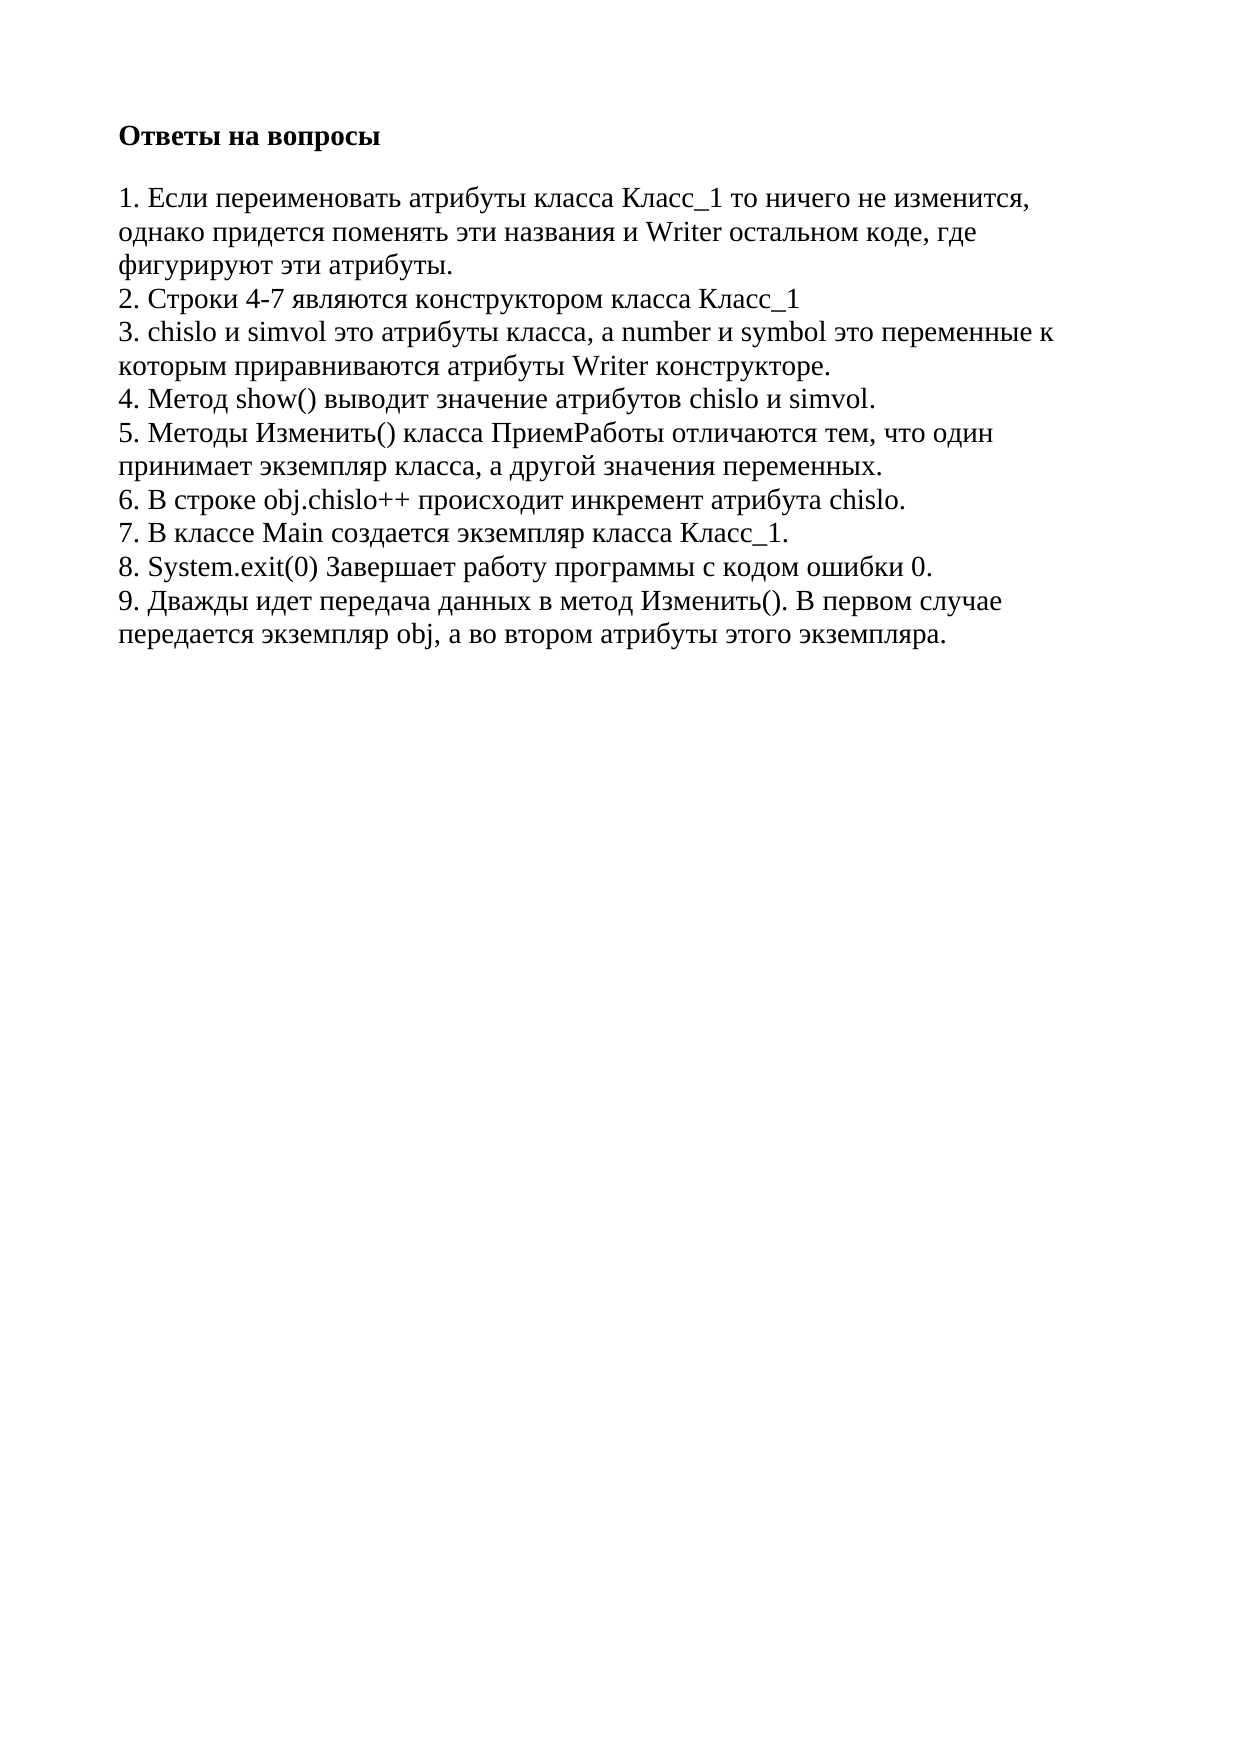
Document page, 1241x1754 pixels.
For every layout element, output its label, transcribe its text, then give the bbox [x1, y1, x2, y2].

list 6. В строке obj.chislo++ происходит инкремент атрибута chislo. [118, 482, 1122, 516]
list 3. chislo и simvol это атрибуты класса, а number и symbol это переменные к которым приравниваются атрибуты Writer конструкторе. [118, 314, 1122, 381]
subtitle Ответы на вопросы [118, 118, 1122, 152]
list 8. System.exit(0) Завершает работу программы с кодом ошибки 0. [118, 549, 1122, 583]
list 7. В классе Main создается экземпляр класса Класс_1. [118, 516, 1122, 549]
list 4. Метод show() выводит значение атрибутов chislo и simvol. [118, 381, 1122, 415]
list 1. Если переименовать атрибуты класса Класс_1 то ничего не изменится, однако придется поменять эти названия и Writer остальном коде, где фигурируют эти атрибуты. [118, 180, 1122, 281]
list 2. Строки 4-7 являются конструктором класса Класс_1 [118, 281, 1122, 314]
list 5. Методы Изменить() класса ПриемРаботы отличаются тем, что один принимает экземпляр класса, а другой значения переменных. [118, 415, 1122, 482]
list 9. Дважды идет передача данных в метод Изменить(). В первом случае передается экземпляр obj, а во втором атрибуты этого экземпляра. [118, 583, 1122, 650]
